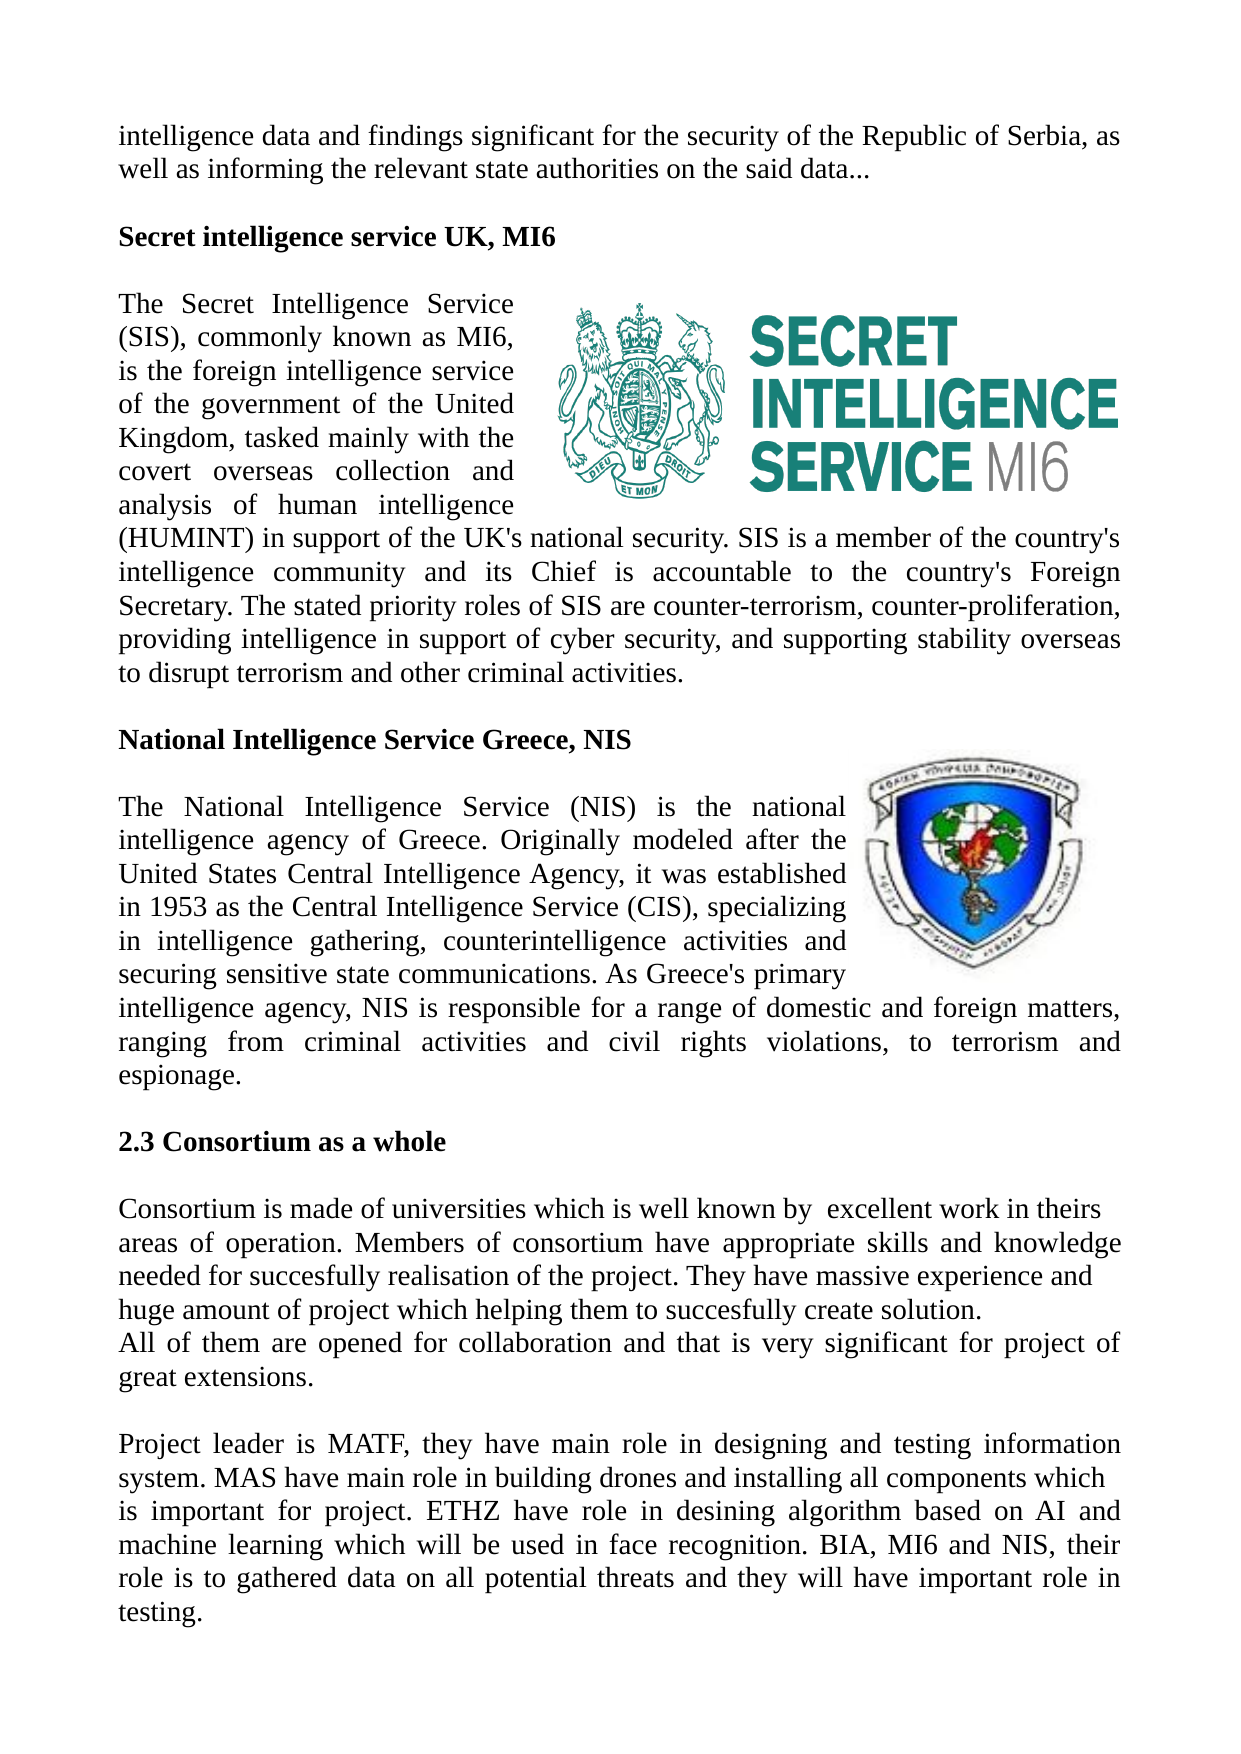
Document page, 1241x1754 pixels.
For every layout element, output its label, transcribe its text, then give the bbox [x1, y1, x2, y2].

text is important for project. ETHZ have role in desining algorithm based on AI and machine learning which will be used in face recognition. BIA, MI6 and NIS, their role is to gathered data on all potential threats and they will have important role in testing. [118, 1493, 1122, 1627]
text The National Intelligence Service (NIS) is the national intelligence agency of Greece. Originally modeled after the United States Central Intelligence Agency, it was established in 1953 as the Central Intelligence Service (CIS), specializing in intelligence gathering, counterintelligence activities and securing sensitive state communications. As Greece's primary intelligence agency, NIS is responsible for a range of domestic and foreign matters, ranging from criminal activities and civil rights violations, to terrorism and espionage. [118, 789, 1122, 1091]
picture [847, 749, 1108, 983]
text huge amount of project which helping them to succesfully create solution. [118, 1292, 1122, 1326]
picture [544, 293, 1131, 508]
text Project leader is MATF, they have main role in designing and testing information system. MAS have main role in building drones and installing all components which [118, 1426, 1122, 1493]
text 2.3 Consortium as a whole [118, 1124, 1122, 1158]
text The Secret Intelligence Service (SIS), commonly known as MI6, is the foreign intelligence service of the government of the United Kingdom, tasked mainly with the covert overseas collection and analysis of human intelligence (HUMINT) in support of the UK's national security. SIS is a member of the country's intelligence community and its Chief is accountable to the country's Foreign Secretary. The stated priority roles of SIS are counter-terrorism, counter-proliferation, providing intelligence in support of cyber security, and supporting stability overseas to disrupt terrorism and other criminal activities. [118, 286, 1122, 688]
text National Intelligence Service Greece, NIS [118, 722, 1122, 755]
text Secret intelligence service UK, MI6 [118, 219, 1122, 252]
text Consortium is made of universities which is well known by excellent work in theirs [118, 1191, 1122, 1225]
text areas of operation. Members of consortium have appropriate skills and knowledge needed for succesfully realisation of the project. They have massive experience and [118, 1225, 1122, 1292]
text intelligence data and findings significant for the security of the Republic of Serbia, as well as informing the relevant state authorities on the said data... [118, 118, 1122, 185]
text All of them are opened for collaboration and that is very significant for project of great extensions. [118, 1326, 1122, 1393]
